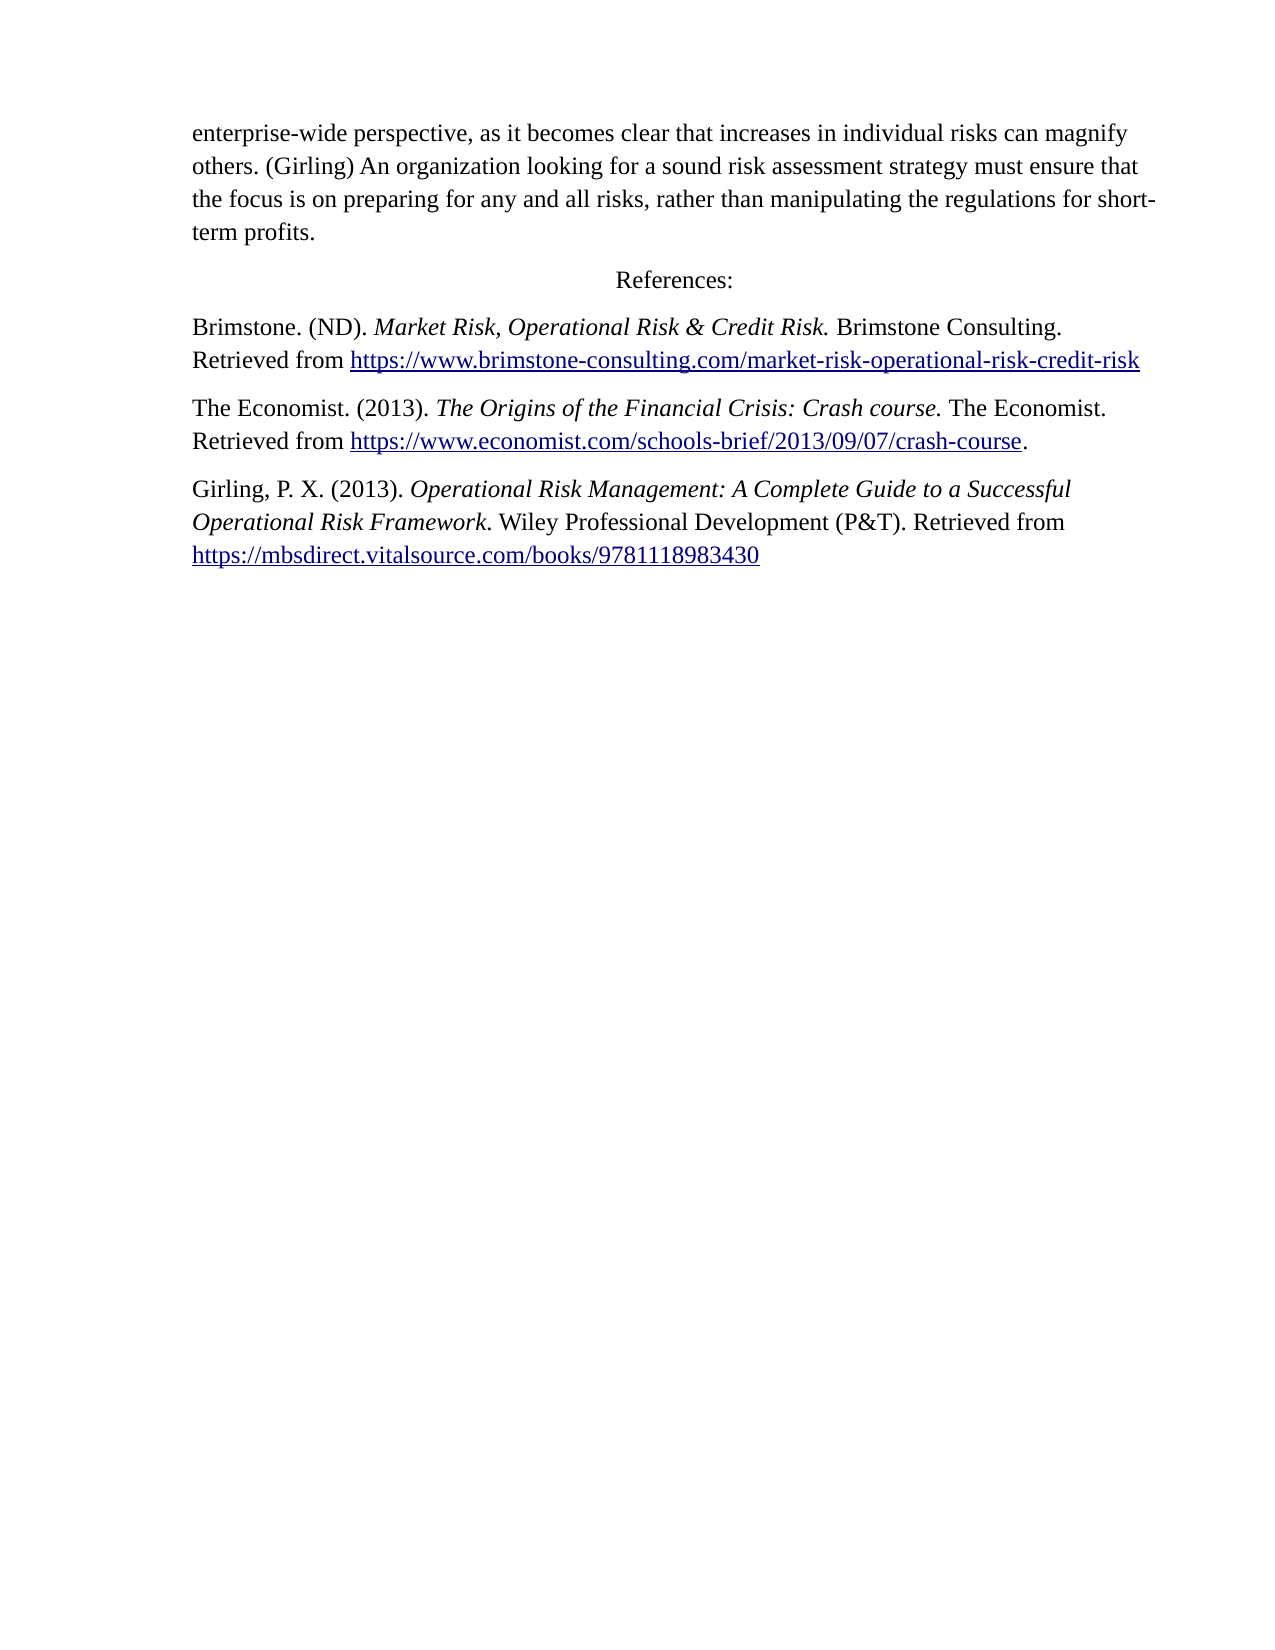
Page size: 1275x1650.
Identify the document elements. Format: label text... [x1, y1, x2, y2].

list The Economist. (2013). The Origins of the Financial Crisis: Crash course. The Economist. Retrieved from https://www.economist.com/schools-brief/2013/09/07/crash-course. [162, 393, 1157, 455]
list enterprise-wide perspective, as it becomes clear that increases in individual risks can magnify others. (Girling) An organization looking for a sound risk assessment strategy must ensure that the focus is on preparing for any and all risks, rather than manipulating the regulations for short-term profits. [162, 118, 1157, 246]
list Girling, P. X. (2013). Operational Risk Management: A Complete Guide to a Successful Operational Risk Framework. Wiley Professional Development (P&T). Retrieved from https://mbsdirect.vitalsource.com/books/9781118983430 [162, 474, 1157, 568]
list References: [162, 265, 1157, 293]
list Brimstone. (ND). Market Risk, Operational Risk & Credit Risk. Brimstone Consulting. Retrieved from https://www.brimstone-consulting.com/market-risk-operational-risk-credit-risk [162, 312, 1157, 374]
